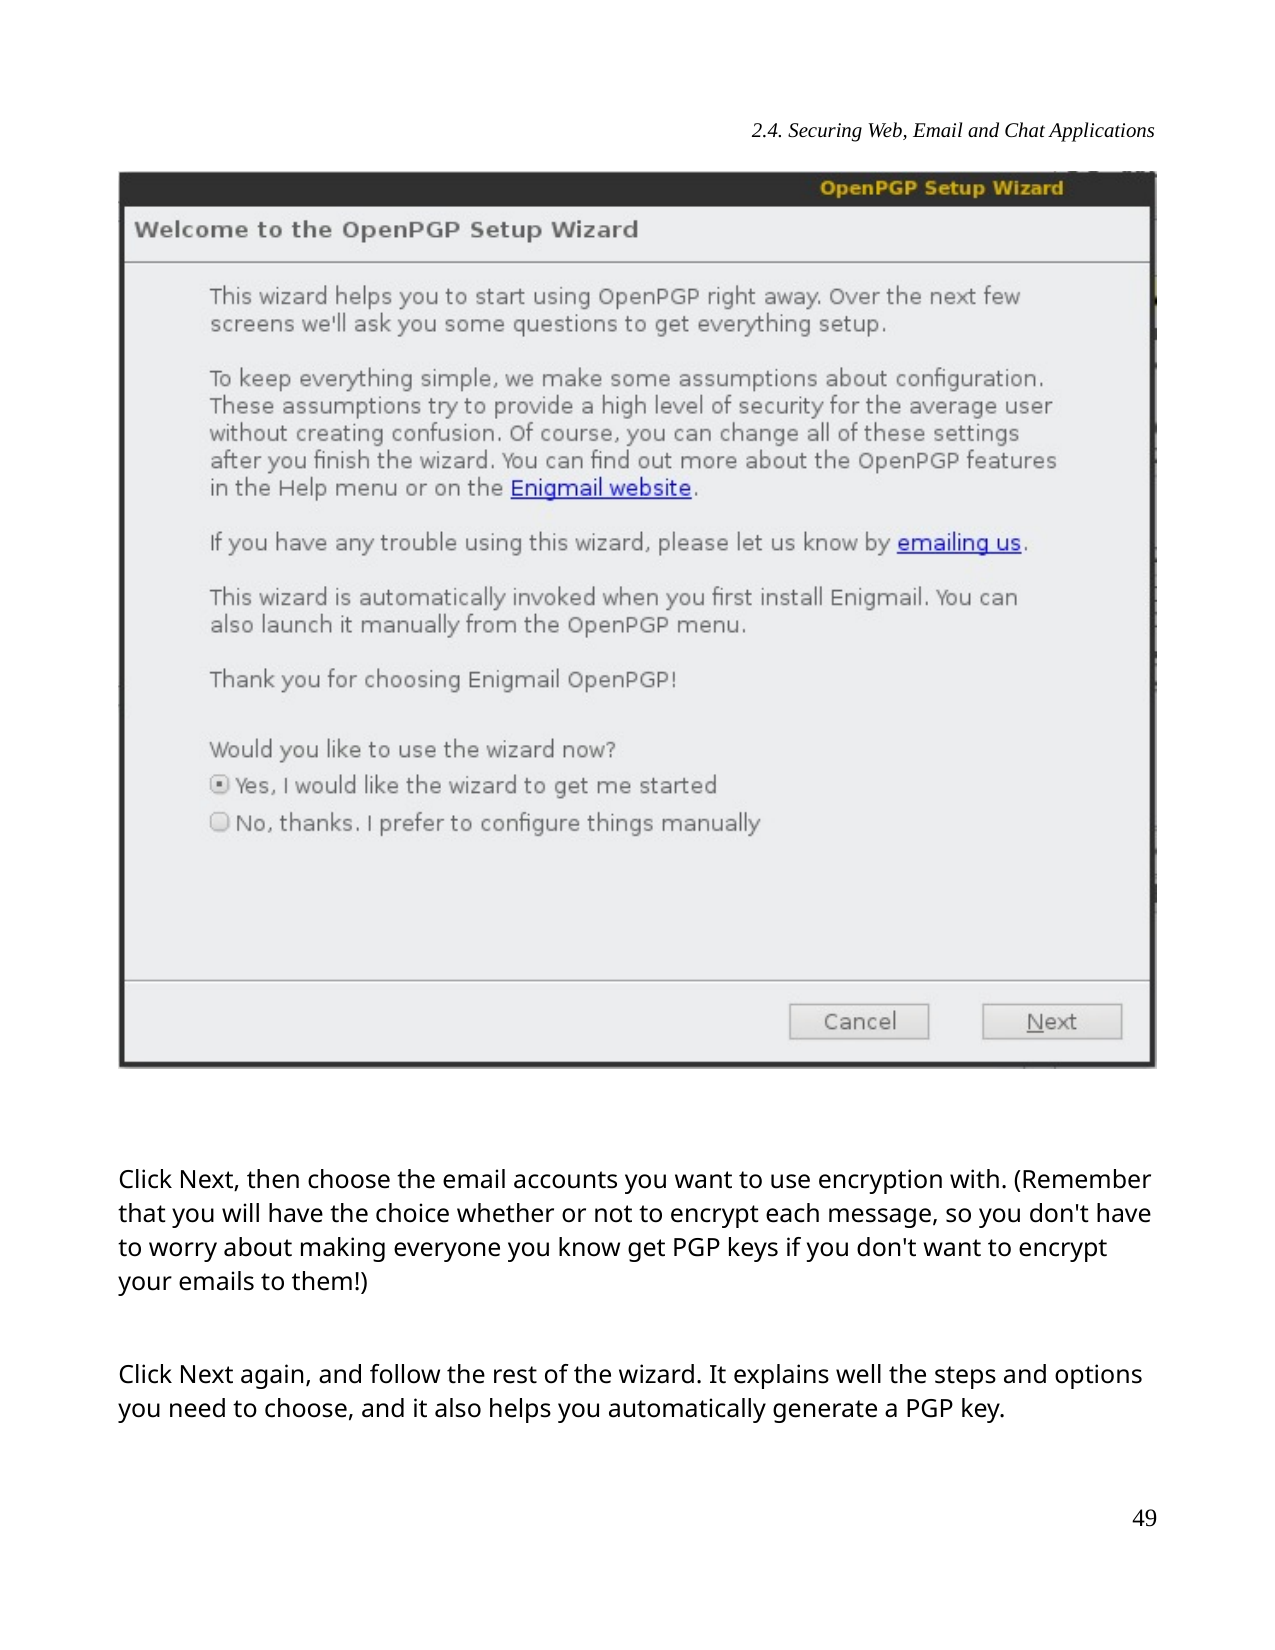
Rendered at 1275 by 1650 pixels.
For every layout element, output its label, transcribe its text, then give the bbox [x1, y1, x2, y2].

text Click Next, then choose the email accounts you want to use encryption with. (Remember that you will have the choice whether or not to encrypt each message, so you don't have to worry about making everyone you know get PGP keys if you don't want to encrypt your emails to them!) [118, 1162, 1157, 1298]
text Click Next again, and follow the rest of the wizard. It explains well the steps and options you need to choose, and it also helps you automatically generate a PGP key. [118, 1357, 1157, 1425]
picture [118, 171, 1157, 1069]
